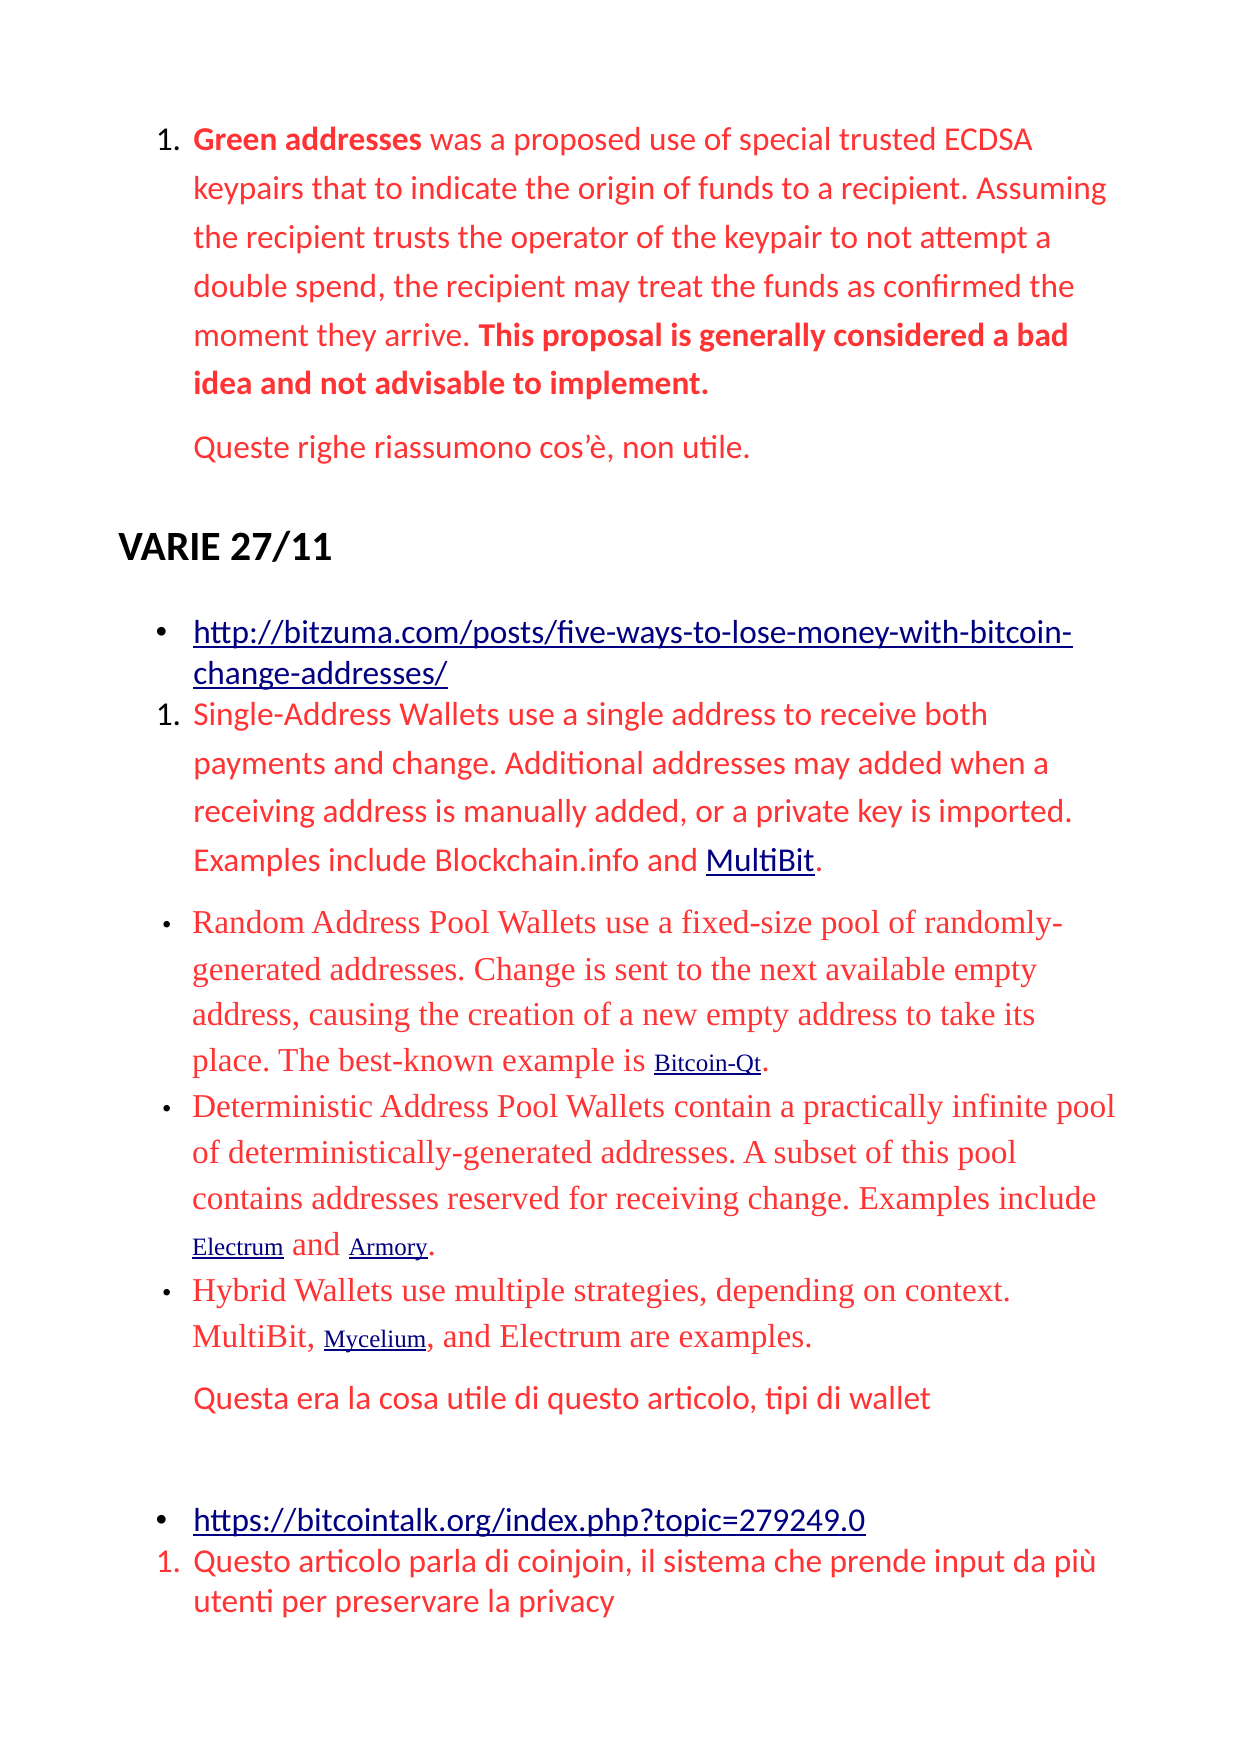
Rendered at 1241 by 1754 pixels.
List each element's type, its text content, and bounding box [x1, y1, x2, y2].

list https://bitcointalk.org/index.php?topic=279249.0 [156, 1499, 1122, 1540]
list Hybrid Wallets use multiple strategies, depending on context. MultiBit, Mycelium, and Electrum are examples. [162, 1270, 1122, 1354]
list Deterministic Address Pool Wallets contain a practically infinite pool of deterministically-generated addresses. A subset of this pool contains addresses reserved for receiving change. Examples include Electrum and Armory. [162, 1087, 1122, 1263]
list Questa era la cosa utile di questo articolo, tipi di wallet [156, 1377, 1122, 1417]
list Random Address Pool Wallets use a fixed-size pool of randomly-generated addresses. Change is sent to the next available empty address, causing the creation of a new empty address to take its place. The best-known example is Bitcoin-Qt. [162, 903, 1122, 1079]
list Questo articolo parla di coinjoin, il sistema che prende input da più utenti per preservare la privacy [156, 1540, 1122, 1621]
list Green addresses was a proposed use of special trusted ECDSA keypairs that to indicate the origin of funds to a recipient. Assuming the recipient trusts the operator of the keypair to not attempt a double spend, the recipient may treat the funds as confirmed the moment they arrive. This proposal is generally considered a bad idea and not advisable to implement. [156, 118, 1122, 403]
list Queste righe riassumono cos’è, non utile. [156, 426, 1122, 467]
list http://bitzuma.com/posts/five-ways-to-lose-money-with-bitcoin-change-addresses/ [156, 611, 1122, 693]
text VARIE 27/11 [118, 520, 1122, 571]
list Single-Address Wallets use a single address to receive both payments and change. Additional addresses may added when a receiving address is manually added, or a private key is imported. Examples include Blockchain.info and MultiBit. [156, 693, 1122, 880]
